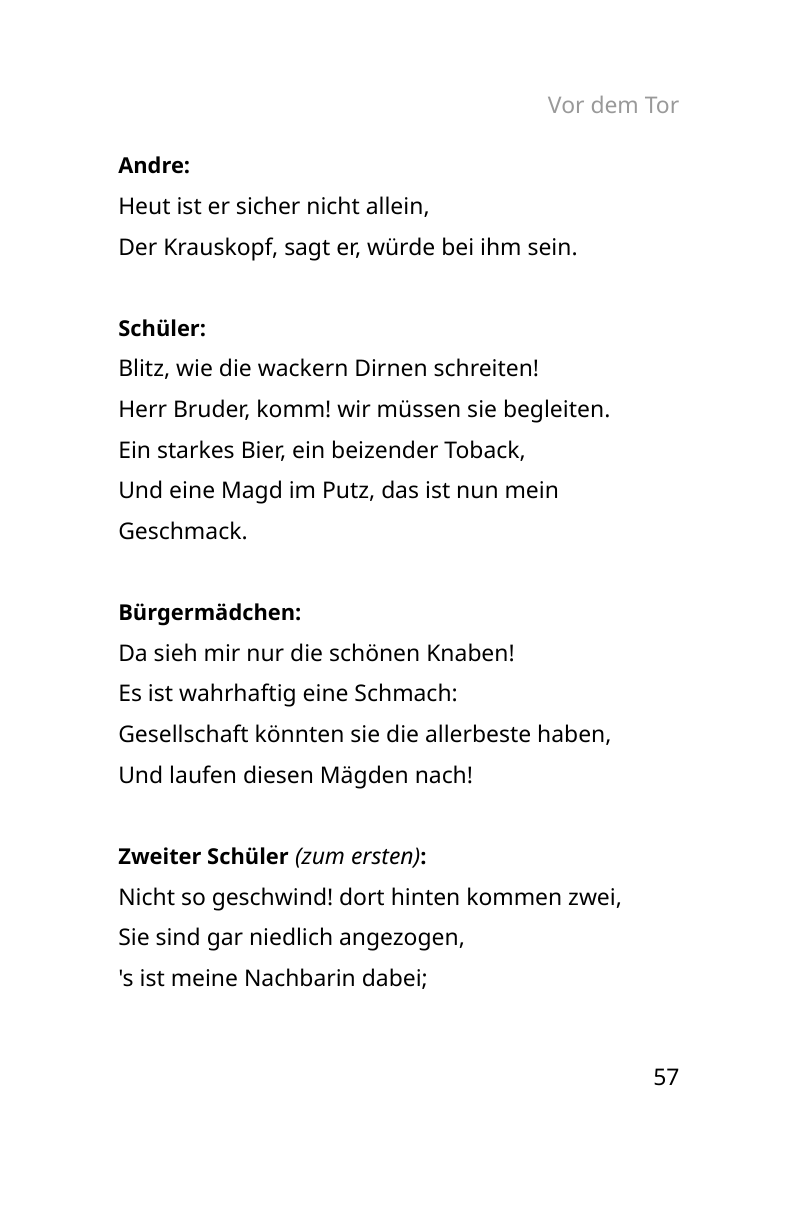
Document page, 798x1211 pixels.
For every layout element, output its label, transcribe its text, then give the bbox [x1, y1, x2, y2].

text Zweiter Schüler (zum ersten): Nicht so geschwind! dort hinten kommen zwei, Sie sind gar niedlich angezogen, 's ist meine Nachbarin dabei; [118, 817, 679, 993]
text Bürgermädchen: Da sieh mir nur die schönen Knaben! Es ist wahrhaftig eine Schmach: Gesellschaft könnten sie die allerbeste haben, Und laufen diesen Mägden nach! [118, 573, 679, 790]
text Schüler: Blitz, wie die wackern Dirnen schreiten! Herr Bruder, komm! wir müssen sie begleiten. Ein starkes Bier, ein beizender Toback, Und eine Magd im Putz, das ist nun mein Geschmack. [118, 289, 679, 546]
text Andre: Heut ist er sicher nicht allein, Der Krauskopf, sagt er, würde bei ihm sein. [118, 149, 679, 262]
